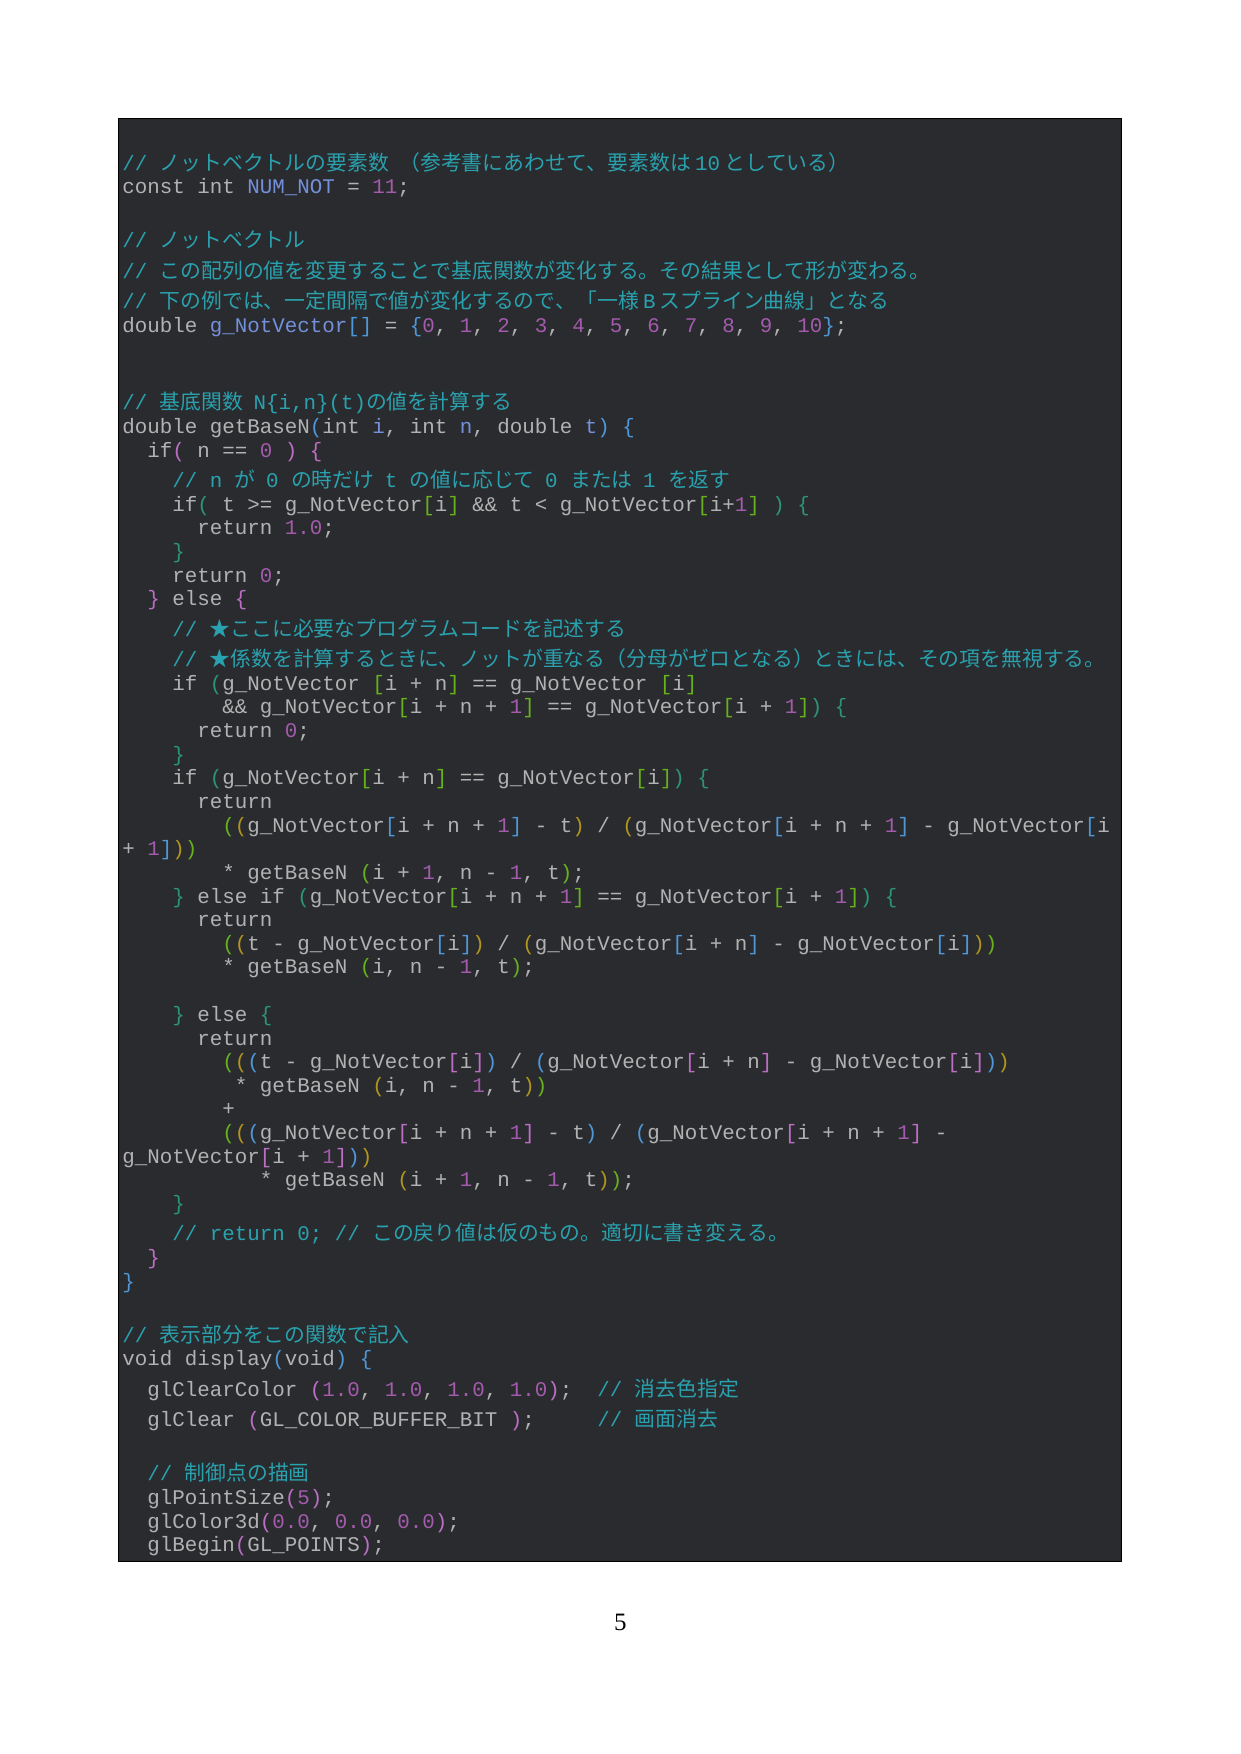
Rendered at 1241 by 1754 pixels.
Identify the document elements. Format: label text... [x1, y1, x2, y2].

text // 基底関数 N{i,n}(t)の値を計算する [119, 382, 1121, 412]
text } else { [119, 584, 1121, 608]
text } [119, 537, 1121, 561]
text ((t - g_NotVector[i]) / (g_NotVector[i + n] - g_NotVector[i])) [119, 929, 1121, 953]
text } [119, 1267, 1121, 1290]
text if (g_NotVector [i + n] == g_NotVector [i] [119, 669, 1121, 692]
text * getBaseN (i, n - 1, t)) [119, 1071, 1121, 1094]
text ((g_NotVector[i + n + 1] - t) / (g_NotVector[i + n + 1] - g_NotVector[i + 1])) [119, 811, 1121, 858]
text if (g_NotVector[i + n] == g_NotVector[i]) { [119, 763, 1121, 787]
text // return 0; // この戻り値は仮のもの。適切に書き変える。 [119, 1213, 1121, 1243]
text glPointSize(5); [119, 1483, 1121, 1507]
text double getBaseN(int i, int n, double t) { [119, 412, 1121, 436]
text // ★係数を計算するときに、ノットが重なる（分母がゼロとなる）ときには、その項を無視する。 [119, 638, 1121, 669]
text glClearColor (1.0, 1.0, 1.0, 1.0); // 消去色指定 [119, 1368, 1121, 1398]
text glColor3d(0.0, 0.0, 0.0); [119, 1507, 1121, 1530]
text // 表示部分をこの関数で記入 [119, 1314, 1121, 1344]
text // ★ここに必要なプログラムコードを記述する [119, 608, 1121, 638]
text if( t >= g_NotVector[i] && t < g_NotVector[i+1] ) { [119, 490, 1121, 513]
text (((t - g_NotVector[i]) / (g_NotVector[i + n] - g_NotVector[i])) [119, 1047, 1121, 1071]
text return [119, 787, 1121, 811]
text glBegin(GL_POINTS); [119, 1530, 1121, 1561]
text glClear (GL_COLOR_BUFFER_BIT ); // 画面消去 [119, 1398, 1121, 1429]
text // この配列の値を変更することで基底関数が変化する。その結果として形が変わる。 [119, 250, 1121, 280]
text * getBaseN (i + 1, n - 1, t)); [119, 1165, 1121, 1189]
text // n が 0 の時だけ t の値に応じて 0 または 1 を返す [119, 459, 1121, 490]
text } else { [119, 1000, 1121, 1023]
text void display(void) { [119, 1344, 1121, 1368]
text return 0; [119, 561, 1121, 584]
text return 1.0; [119, 513, 1121, 537]
text // ノットベクトルの要素数 （参考書にあわせて、要素数は10としている） [119, 142, 1121, 172]
text } [119, 1189, 1121, 1213]
text // 制御点の描画 [119, 1453, 1121, 1483]
text } [119, 1243, 1121, 1267]
text // 下の例では、一定間隔で値が変化するので、「一様Bスプライン曲線」となる [119, 280, 1121, 311]
text * getBaseN (i, n - 1, t); [119, 953, 1121, 976]
text return [119, 1023, 1121, 1047]
text return 0; [119, 716, 1121, 740]
text + [119, 1094, 1121, 1118]
text const int NUM_NOT = 11; [119, 172, 1121, 196]
text // ノットベクトル [119, 219, 1121, 250]
text && g_NotVector[i + n + 1] == g_NotVector[i + 1]) { [119, 692, 1121, 716]
text if( n == 0 ) { [119, 436, 1121, 459]
text double g_NotVector[] = {0, 1, 2, 3, 4, 5, 6, 7, 8, 9, 10}; [119, 311, 1121, 334]
text } [119, 740, 1121, 763]
text return [119, 905, 1121, 929]
text * getBaseN (i + 1, n - 1, t); [119, 858, 1121, 882]
text } else if (g_NotVector[i + n + 1] == g_NotVector[i + 1]) { [119, 882, 1121, 905]
text (((g_NotVector[i + n + 1] - t) / (g_NotVector[i + n + 1] - g_NotVector[i + 1])) [119, 1118, 1121, 1165]
